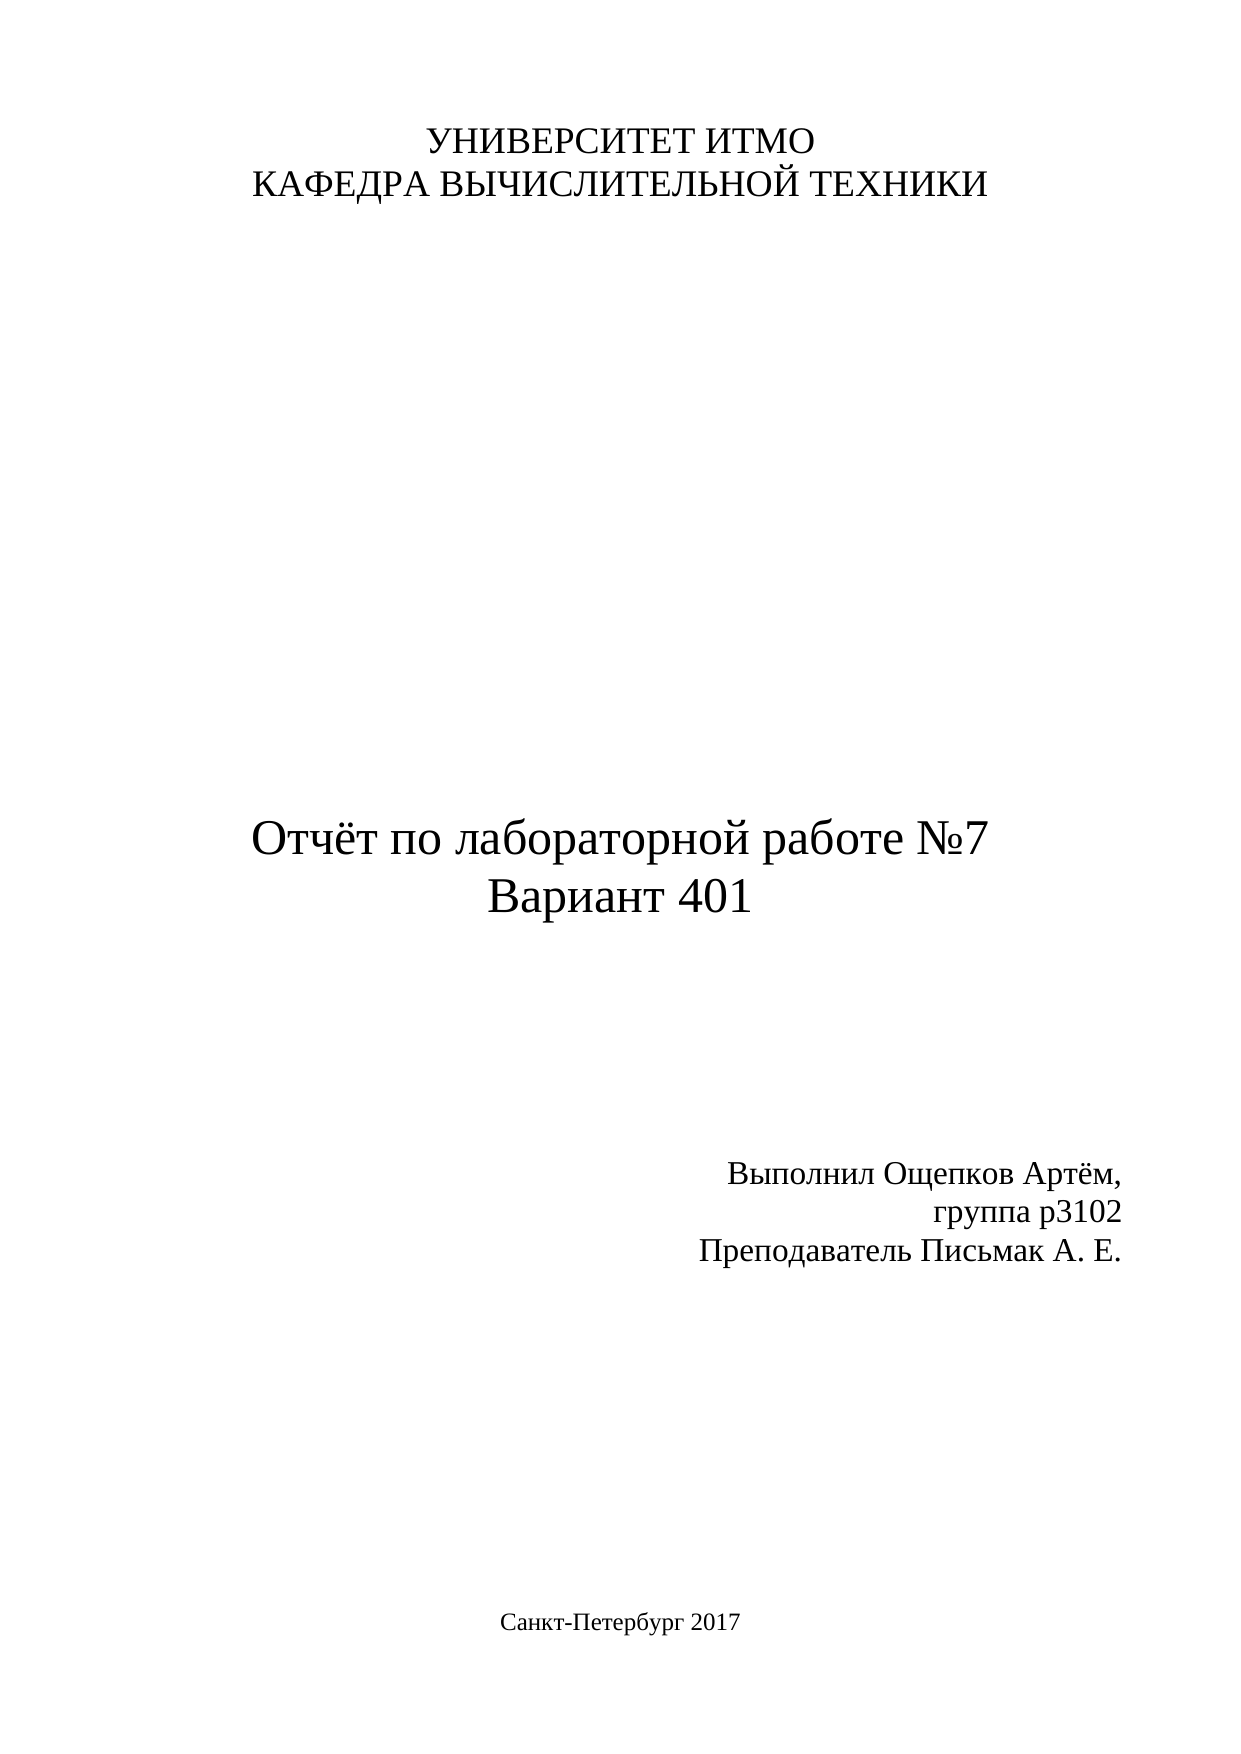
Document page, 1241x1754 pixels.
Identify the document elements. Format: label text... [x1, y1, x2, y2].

text КАФЕДРА ВЫЧИСЛИТЕЛЬНОЙ ТЕХНИКИ [118, 161, 1122, 204]
text группа p3102 [118, 1191, 1122, 1230]
text Преподаватель Письмак А. Е. [118, 1230, 1122, 1268]
text Вариант 401 [118, 866, 1122, 923]
text Выполнил Ощепков Артём, [118, 1153, 1122, 1191]
text Отчёт по лабораторной работе №7 [118, 808, 1122, 866]
text УНИВЕРСИТЕТ ИТМО [118, 118, 1122, 161]
